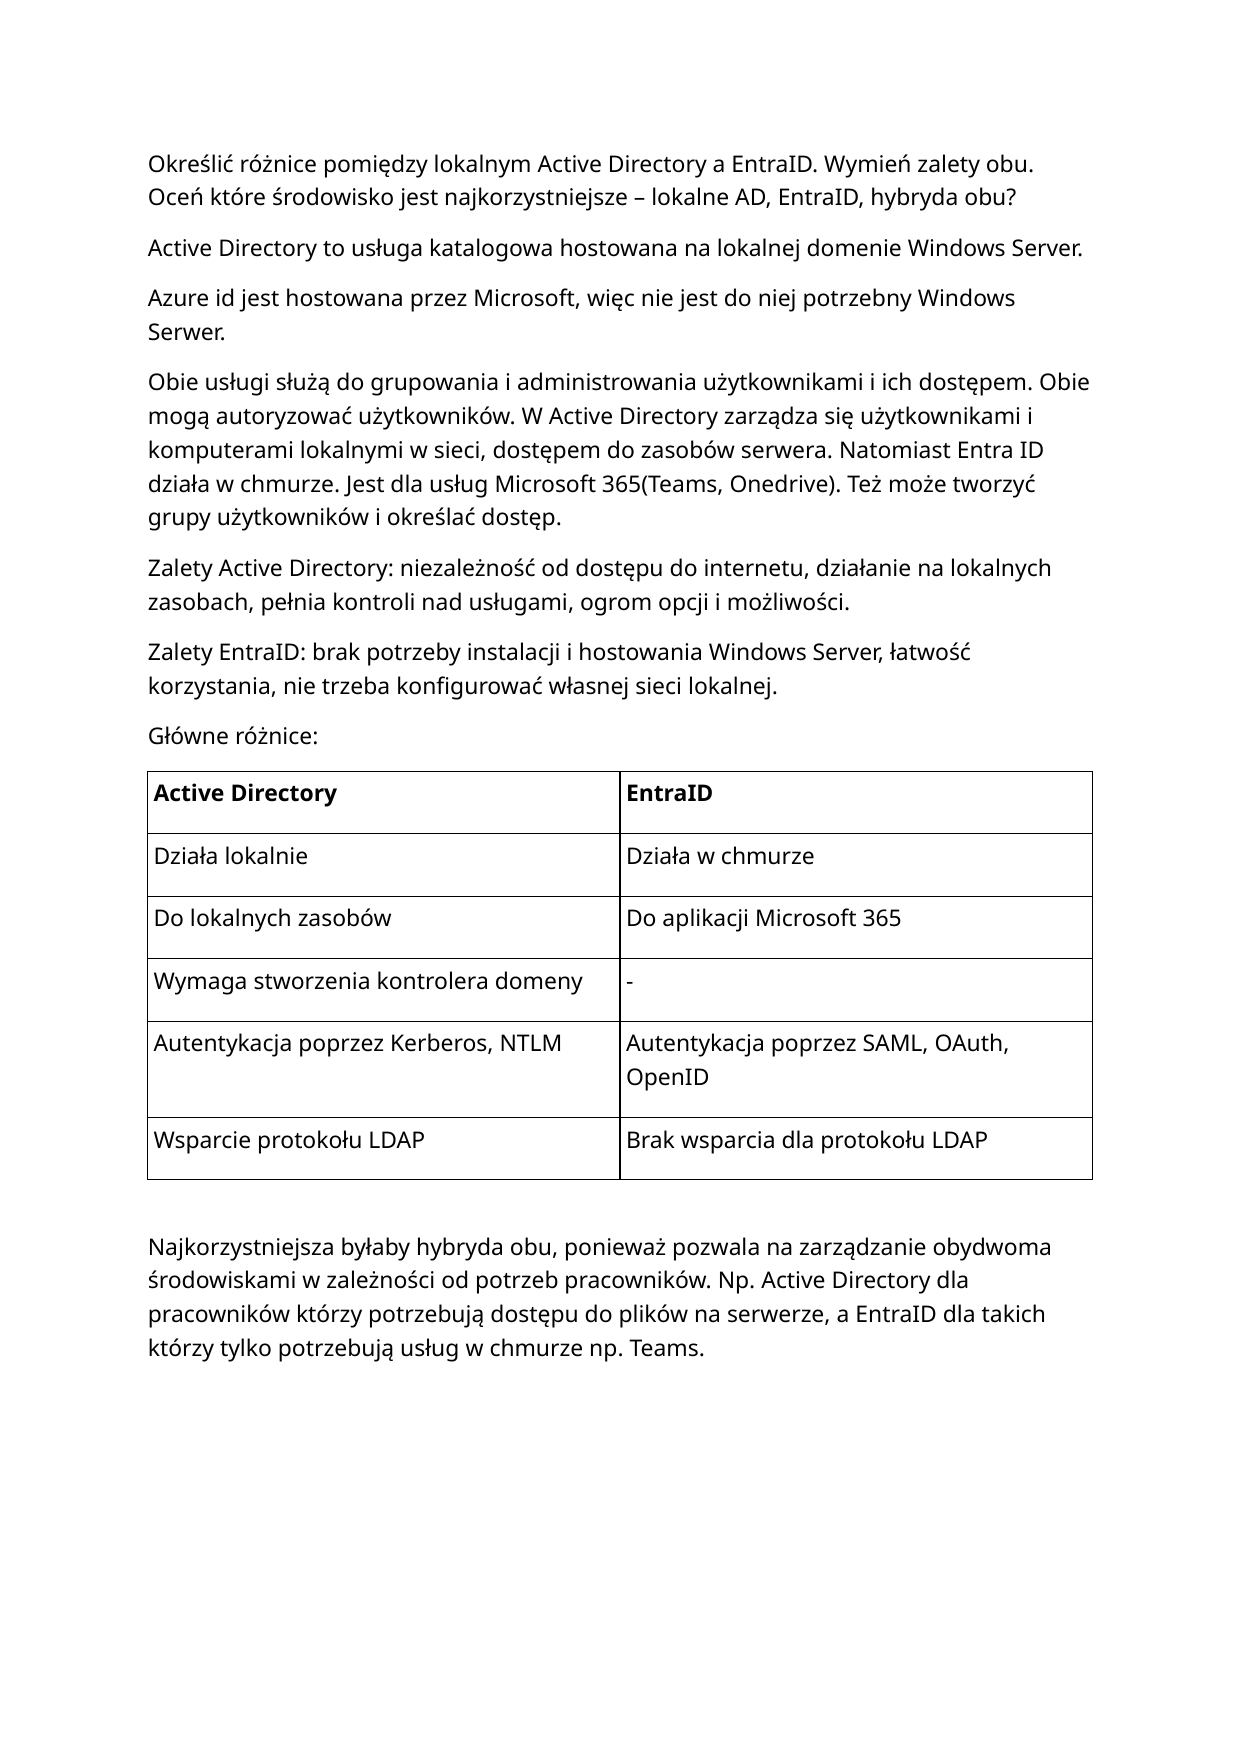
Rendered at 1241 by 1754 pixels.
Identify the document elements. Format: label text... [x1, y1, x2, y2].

table_cell Autentykacja poprzez Kerberos, NTLM [148, 1022, 619, 1117]
text Zalety EntraID: brak potrzeby instalacji i hostowania Windows Server, łatwość korzystania, nie trzeba konfigurować własnej sieci lokalnej. [148, 636, 1093, 701]
table_cell Działa w chmurze [621, 834, 1092, 896]
table_cell Do lokalnych zasobów [148, 897, 619, 958]
text Azure id jest hostowana przez Microsoft, więc nie jest do niej potrzebny Windows Serwer. [148, 282, 1093, 347]
text Obie usługi służą do grupowania i administrowania użytkownikami i ich dostępem. Obie mogą autoryzować użytkowników. W Active Directory zarządza się użytkownikami i komputerami lokalnymi w sieci, dostępem do zasobów serwera. Natomiast Entra ID działa w chmurze. Jest dla usług Microsoft 365(Teams, Onedrive). Też może tworzyć grupy użytkowników i określać dostęp. [148, 366, 1093, 533]
text Najkorzystniejsza byłaby hybryda obu, ponieważ pozwala na zarządzanie obydwoma środowiskami w zależności od potrzeb pracowników. Np. Active Directory dla pracowników którzy potrzebują dostępu do plików na serwerze, a EntraID dla takich którzy tylko potrzebują usług w chmurze np. Teams. [148, 1231, 1093, 1363]
table_cell Wsparcie protokołu LDAP [148, 1118, 619, 1179]
table_header Active Directory [148, 772, 619, 833]
text Zalety Active Directory: niezależność od dostępu do internetu, działanie na lokalnych zasobach, pełnia kontroli nad usługami, ogrom opcji i możliwości. [148, 552, 1093, 617]
text Określić różnice pomiędzy lokalnym Active Directory a EntraID. Wymień zalety obu. Oceń które środowisko jest najkorzystniejsze – lokalne AD, EntraID, hybryda obu? [148, 148, 1093, 213]
table_cell Do aplikacji Microsoft 365 [621, 897, 1092, 958]
table_header EntraID [621, 772, 1092, 833]
text Active Directory to usługa katalogowa hostowana na lokalnej domenie Windows Server. [148, 232, 1093, 263]
text Główne różnice: [148, 720, 1093, 751]
table_cell - [621, 959, 1092, 1021]
table_cell Wymaga stworzenia kontrolera domeny [148, 959, 619, 1021]
table_cell Działa lokalnie [148, 834, 619, 896]
table_cell Brak wsparcia dla protokołu LDAP [621, 1118, 1092, 1179]
table_cell Autentykacja poprzez SAML, OAuth, OpenID [621, 1022, 1092, 1117]
